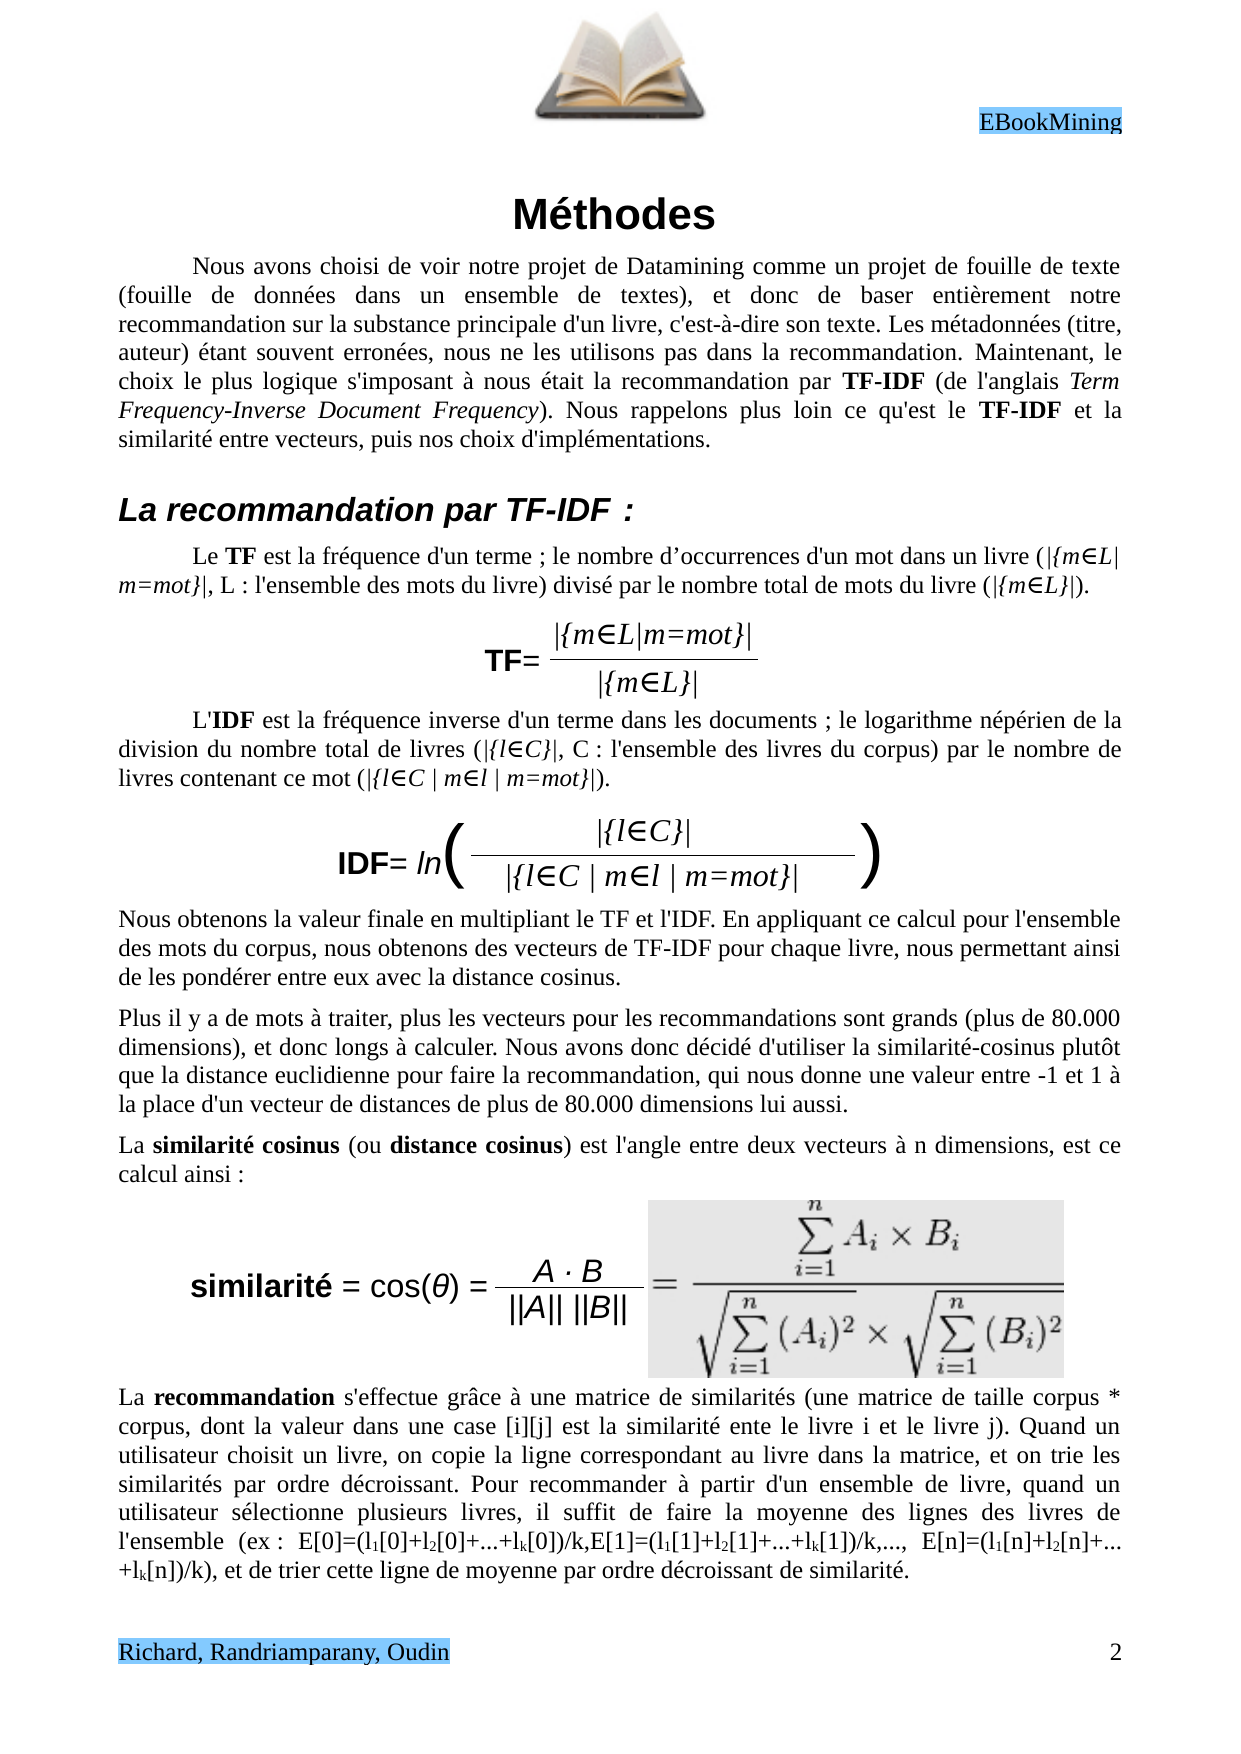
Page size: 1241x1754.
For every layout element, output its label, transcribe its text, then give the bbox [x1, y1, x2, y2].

text Plus il y a de mots à traiter, plus les vecteurs pour les recommandations sont grands (plus de 80.000 dimensions), et donc longs à calculer. Nous avons donc décidé d'utiliser la similarité-cosinus plutôt que la distance euclidienne pour faire la recommandation, qui nous donne une valeur entre -1 et 1 à la place d'un vecteur de distances de plus de 80.000 dimensions lui aussi. [118, 1003, 1122, 1118]
subtitle La recommandation par TF-IDF : [118, 490, 1122, 528]
text L'IDF est la fréquence inverse d'un terme dans les documents ; le logarithme népérien de la division du nombre total de livres (|{l∈C}|, C : l'ensemble des livres du corpus) par le nombre de livres contenant ce mot (|{l∈C | m∈l | m=mot}|). [118, 611, 1122, 792]
text Nous obtenons la valeur finale en multipliant le TF et l'IDF. En appliquant ce calcul pour l'ensemble des mots du corpus, nous obtenons des vecteurs de TF-IDF pour chaque livre, nous permettant ainsi de les pondérer entre eux avec la distance cosinus. [118, 804, 1122, 990]
text La similarité cosinus (ou distance cosinus) est l'angle entre deux vecteurs à n dimensions, est ce calcul ainsi : [118, 1130, 1122, 1188]
text Le TF est la fréquence d'un terme ; le nombre d’occurrences d'un mot dans un livre (|{m∈L|m=mot}|, L : l'ensemble des mots du livre) divisé par le nombre total de mots du livre (|{m∈L}|). [118, 541, 1122, 598]
picture [516, 8, 725, 140]
text La recommandation s'effectue grâce à une matrice de similarités (une matrice de taille corpus * corpus, dont la valeur dans une case [i][j] est la similarité ente le livre i et le livre j). Quand un utilisateur choisit un livre, on copie la ligne correspondant au livre dans la matrice, et on trie les similarités par ordre décroissant. Pour recommander à partir d'un ensemble de livre, quand un utilisateur sélectionne plusieurs livres, il suffit de faire la moyenne des lignes des livres de l'ensemble (ex : E[0]=(l1[0]+l2[0]+...+lk[0])/k,E[1]=(l1[1]+l2[1]+...+lk[1])/k,..., E[n]=(l1[n]+l2[n]+...+lk[n])/k), et de trier cette ligne de moyenne par ordre décroissant de similarité. [118, 1200, 1122, 1584]
subtitle Méthodes [118, 188, 1122, 239]
text Nous avons choisi de voir notre projet de Datamining comme un projet de fouille de texte (fouille de données dans un ensemble de textes), et donc de baser entièrement notre recommandation sur la substance principale d'un livre, c'est-à-dire son texte. Les métadonnées (titre, auteur) étant souvent erronées, nous ne les utilisons pas dans la recommandation. Maintenant, le choix le plus logique s'imposant à nous était la recommandation par TF-IDF (de l'anglais Term Frequency-Inverse Document Frequency). Nous rappelons plus loin ce qu'est le TF-IDF et la similarité entre vecteurs, puis nos choix d'implémentations. [118, 251, 1122, 452]
